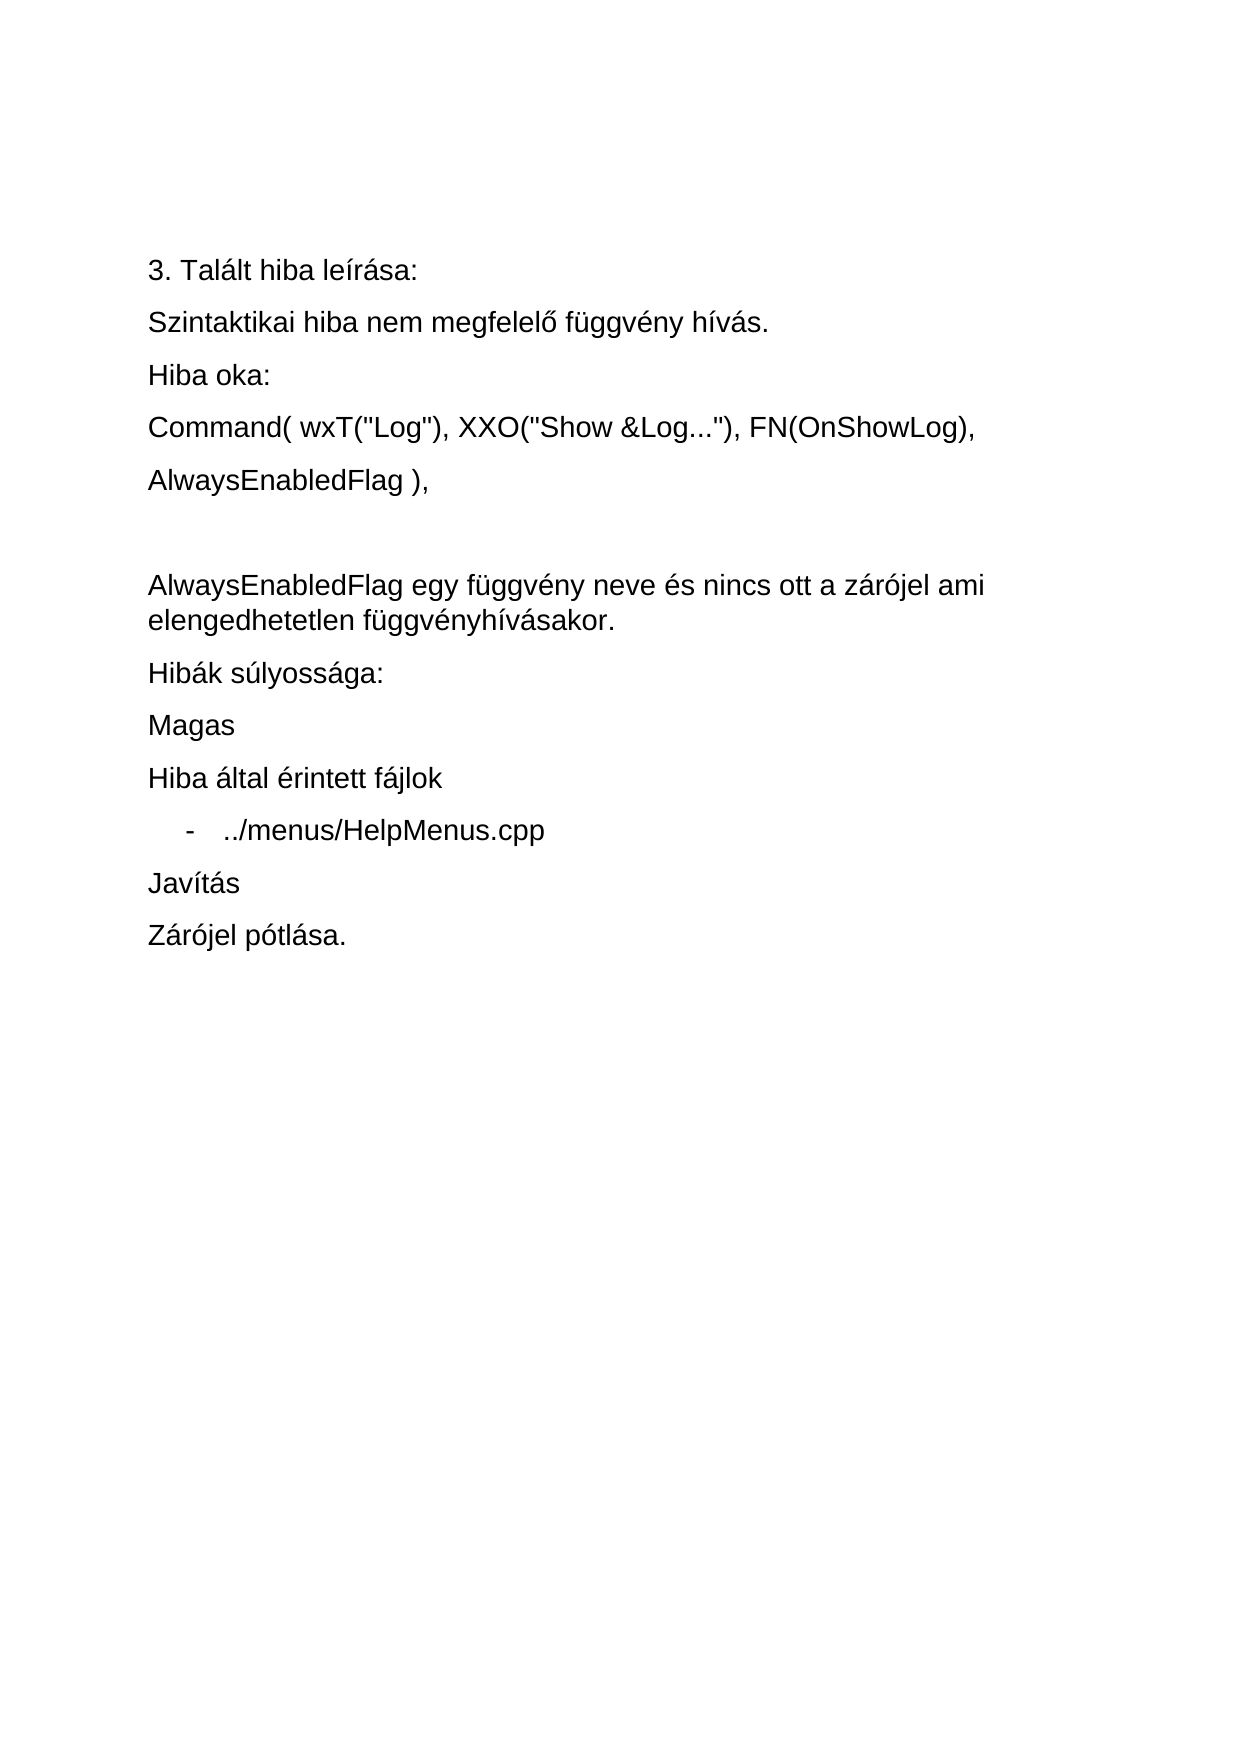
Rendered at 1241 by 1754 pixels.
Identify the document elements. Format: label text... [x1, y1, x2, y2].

text Magas [148, 708, 1093, 742]
text AlwaysEnabledFlag egy függvény neve és nincs ott a zárójel ami elengedhetetlen függvényhívásakor. [148, 568, 1093, 637]
text Command( wxT("Log"), XXO("Show &Log..."), FN(OnShowLog), [148, 410, 1093, 444]
text Szintaktikai hiba nem megfelelő függvény hívás. [148, 305, 1093, 339]
text Hiba által érintett fájlok [148, 761, 1093, 794]
text 3. Talált hiba leírása: [148, 253, 1093, 286]
text Hibák súlyossága: [148, 656, 1093, 689]
text Hiba oka: [148, 358, 1093, 391]
text Javítás [148, 866, 1093, 899]
list ../menus/HelpMenus.cpp [185, 813, 1093, 847]
text AlwaysEnabledFlag ), [148, 463, 1093, 496]
text Zárójel pótlása. [148, 918, 1093, 952]
